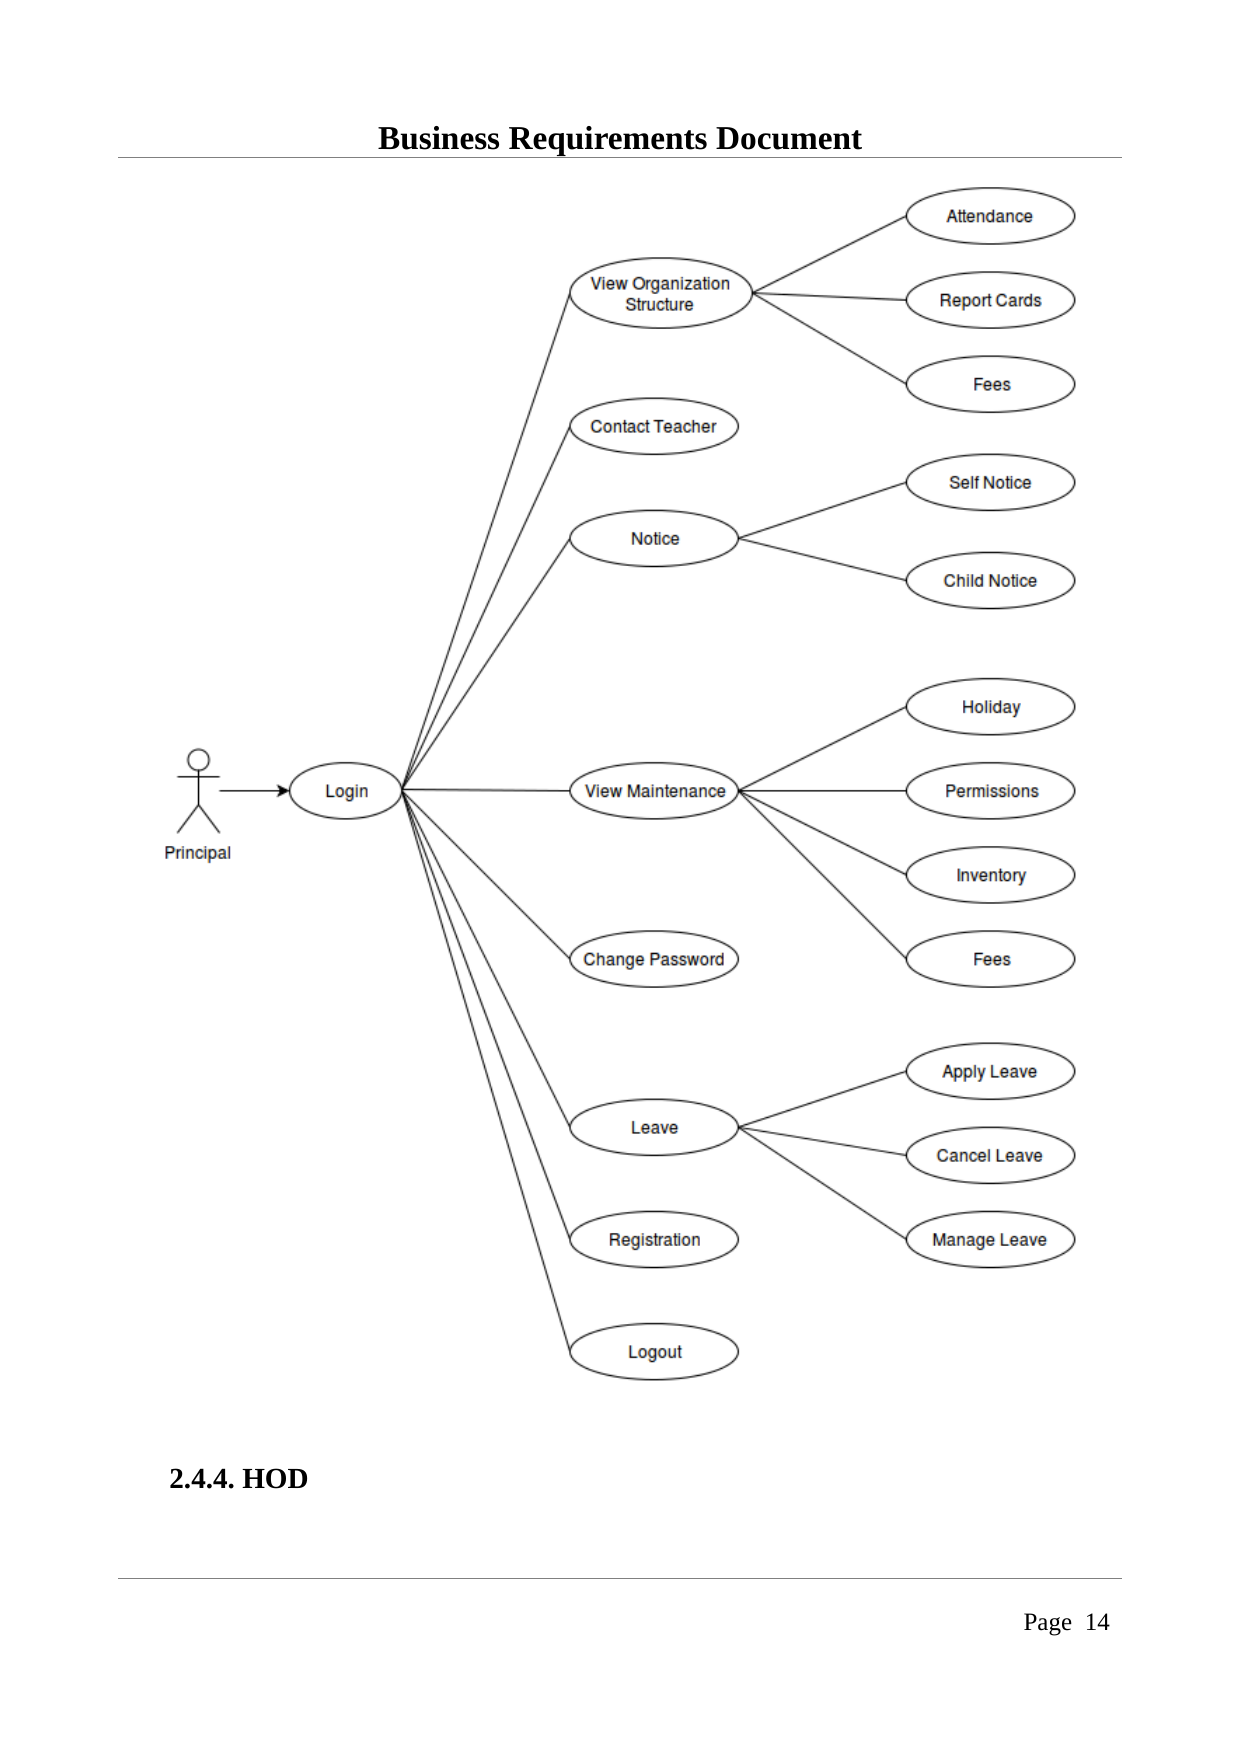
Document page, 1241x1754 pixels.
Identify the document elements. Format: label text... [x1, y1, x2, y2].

text 2.4.4. HOD [118, 1461, 1122, 1494]
